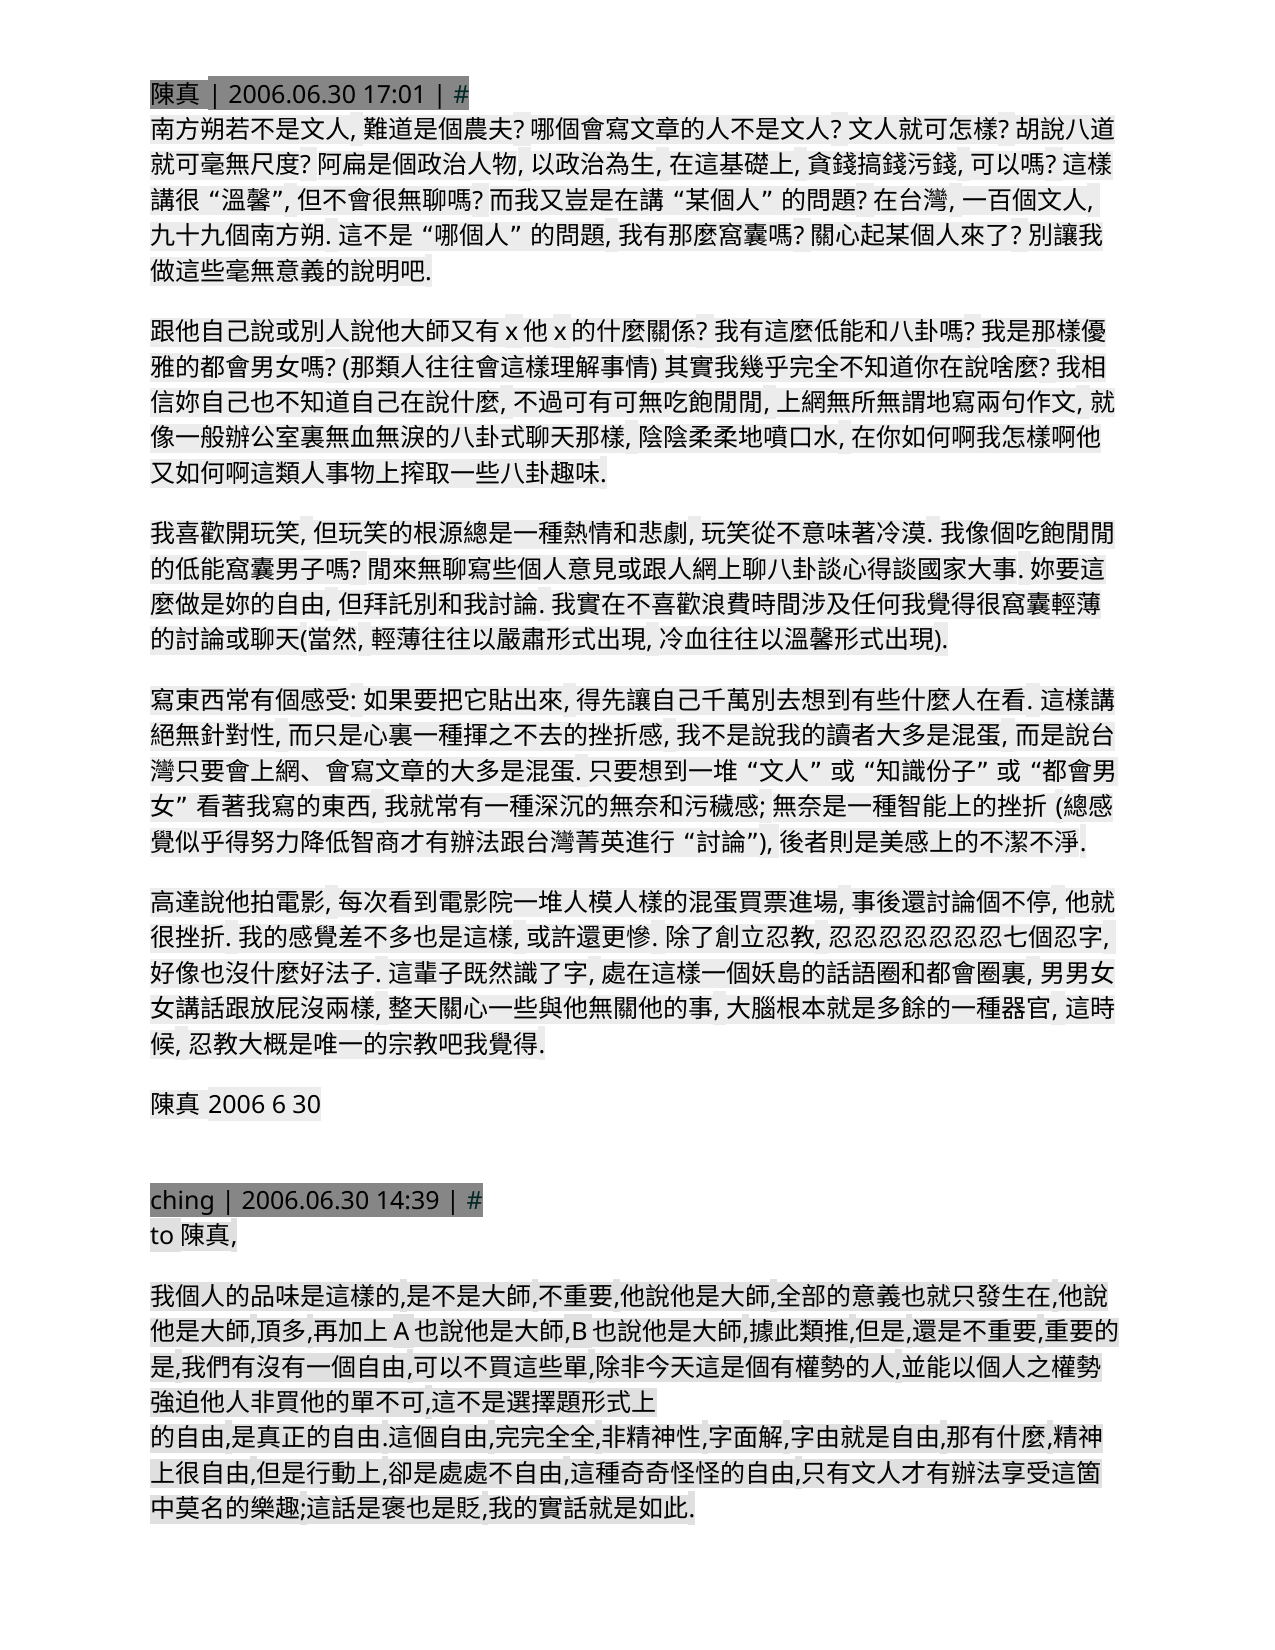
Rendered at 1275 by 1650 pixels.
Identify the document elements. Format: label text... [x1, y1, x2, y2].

text 陳真 | 2006.06.30 17:01 | # [150, 75, 1125, 110]
text 寫東西常有個感受: 如果要把它貼出來, 得先讓自己千萬別去想到有些什麼人在看. 這樣講絕無針對性, 而只是心裏一種揮之不去的挫折感, 我不是說我的讀者大多是混蛋, 而是說台灣只要會上網、會寫文章的大多是混蛋. 只要想到一堆 “文人” 或 “知識份子” 或 “都會男女” 看著我寫的東西, 我就常有一種深沉的無奈和污穢感; 無奈是一種智能上的挫折 (總感覺似乎得努力降低智商才有辦法跟台灣菁英進行 “討論”), 後者則是美感上的不潔不淨. [150, 681, 1125, 858]
text ching | 2006.06.30 14:39 | # [150, 1181, 1125, 1217]
text to 陳真, [150, 1217, 1125, 1252]
text 陳真 2006 6 30 [150, 1085, 1125, 1156]
text 南方朔若不是文人, 難道是個農夫? 哪個會寫文章的人不是文人? 文人就可怎樣? 胡說八道就可毫無尺度? 阿扁是個政治人物, 以政治為生, 在這基礎上, 貪錢搞錢污錢, 可以嗎? 這樣講很 “溫馨”, 但不會很無聊嗎? 而我又豈是在講 “某個人” 的問題? 在台灣, 一百個文人, 九十九個南方朔. 這不是 “哪個人” 的問題, 我有那麼窩囊嗎? 關心起某個人來了? 別讓我做這些毫無意義的說明吧. [150, 110, 1125, 287]
text 跟他自己說或別人說他大師又有x他x的什麼關係? 我有這麼低能和八卦嗎? 我是那樣優雅的都會男女嗎? (那類人往往會這樣理解事情) 其實我幾乎完全不知道你在說啥麼? 我相信妳自己也不知道自己在說什麼, 不過可有可無吃飽閒閒, 上網無所無謂地寫兩句作文, 就像一般辦公室裏無血無淚的八卦式聊天那樣, 陰陰柔柔地噴口水, 在你如何啊我怎樣啊他又如何啊這類人事物上搾取一些八卦趣味. [150, 312, 1125, 489]
text 高達說他拍電影, 每次看到電影院一堆人模人樣的混蛋買票進場, 事後還討論個不停, 他就很挫折. 我的感覺差不多也是這樣, 或許還更慘. 除了創立忍教, 忍忍忍忍忍忍忍七個忍字, 好像也沒什麼好法子. 這輩子既然識了字, 處在這樣一個妖島的話語圈和都會圈裏, 男男女女講話跟放屁沒兩樣, 整天關心一些與他無關他的事, 大腦根本就是多餘的一種器官, 這時候, 忍教大概是唯一的宗教吧我覺得. [150, 883, 1125, 1060]
text 我個人的品味是這樣的,是不是大師,不重要,他說他是大師,全部的意義也就只發生在,他說他是大師,頂多,再加上A也說他是大師,B也說他是大師,據此類推,但是,還是不重要,重要的是,我們有沒有一個自由,可以不買這些單,除非今天這是個有權勢的人,並能以個人之權勢強迫他人非買他的單不可,這不是選擇題形式上 的自由,是真正的自由.這個自由,完完全全,非精神性,字面解,字由就是自由,那有什麼,精神上很自由,但是行動上,卻是處處不自由,這種奇奇怪怪的自由,只有文人才有辦法享受這箇中莫名的樂趣;這話是褒也是貶,我的實話就是如此. [150, 1277, 1125, 1525]
text 我喜歡開玩笑, 但玩笑的根源總是一種熱情和悲劇, 玩笑從不意味著冷漠. 我像個吃飽閒閒的低能窩囊男子嗎? 閒來無聊寫些個人意見或跟人網上聊八卦談心得談國家大事. 妳要這麼做是妳的自由, 但拜託別和我討論. 我實在不喜歡浪費時間涉及任何我覺得很窩囊輕薄的討論或聊天(當然, 輕薄往往以嚴肅形式出現, 冷血往往以溫馨形式出現). [150, 514, 1125, 656]
